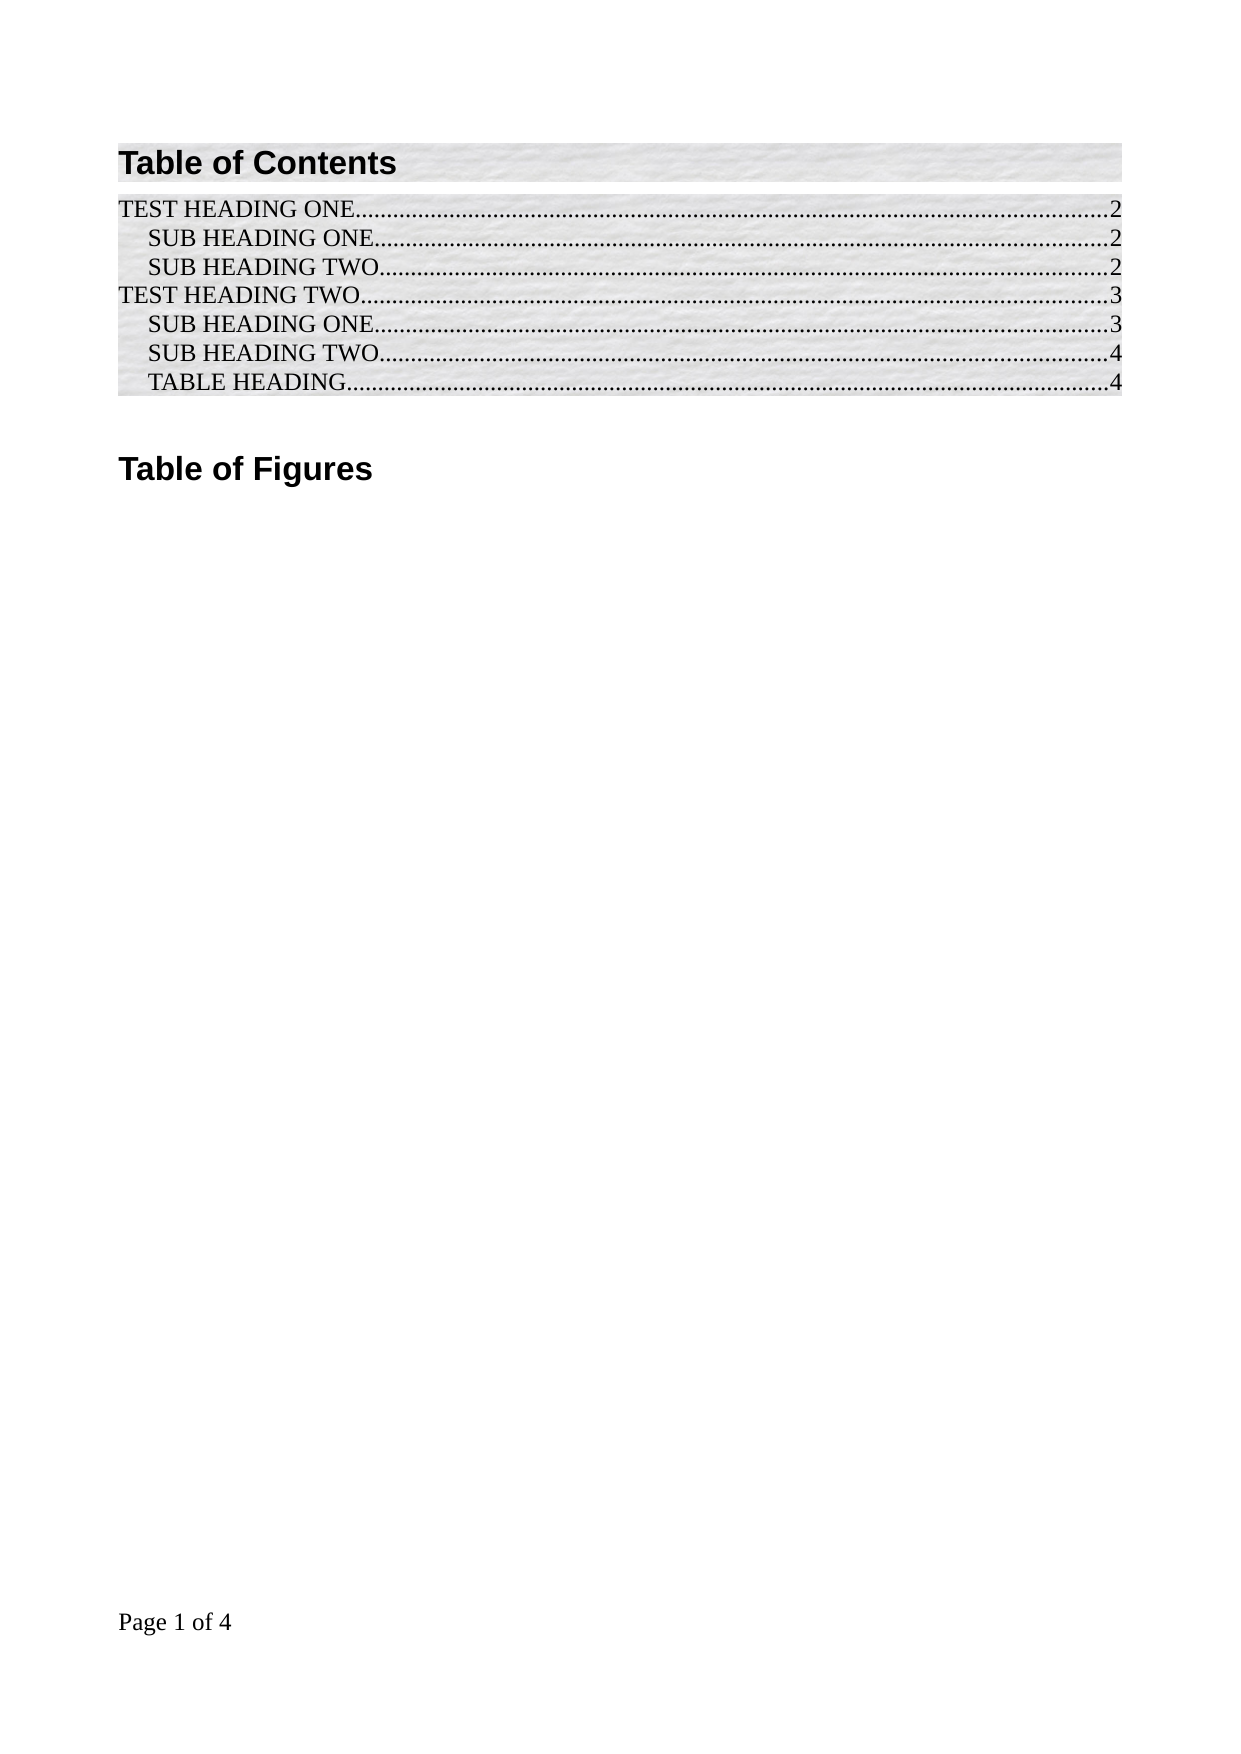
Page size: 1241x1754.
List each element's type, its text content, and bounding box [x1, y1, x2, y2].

picture [118, 223, 148, 280]
text TABLE HEADING 4 [148, 367, 1122, 395]
subtitle Table of Figures [118, 449, 1122, 487]
text SUB HEADING TWO 2 [148, 252, 1122, 280]
text SUB HEADING ONE 2 [148, 223, 1122, 252]
text SUB HEADING ONE 3 [148, 309, 1122, 338]
text TEST HEADING TWO 3 [118, 280, 1122, 309]
text TEST HEADING ONE 2 [118, 194, 1122, 223]
subtitle Table of Contents [118, 143, 1122, 182]
picture [118, 309, 1122, 396]
text SUB HEADING TWO 4 [148, 338, 1122, 367]
